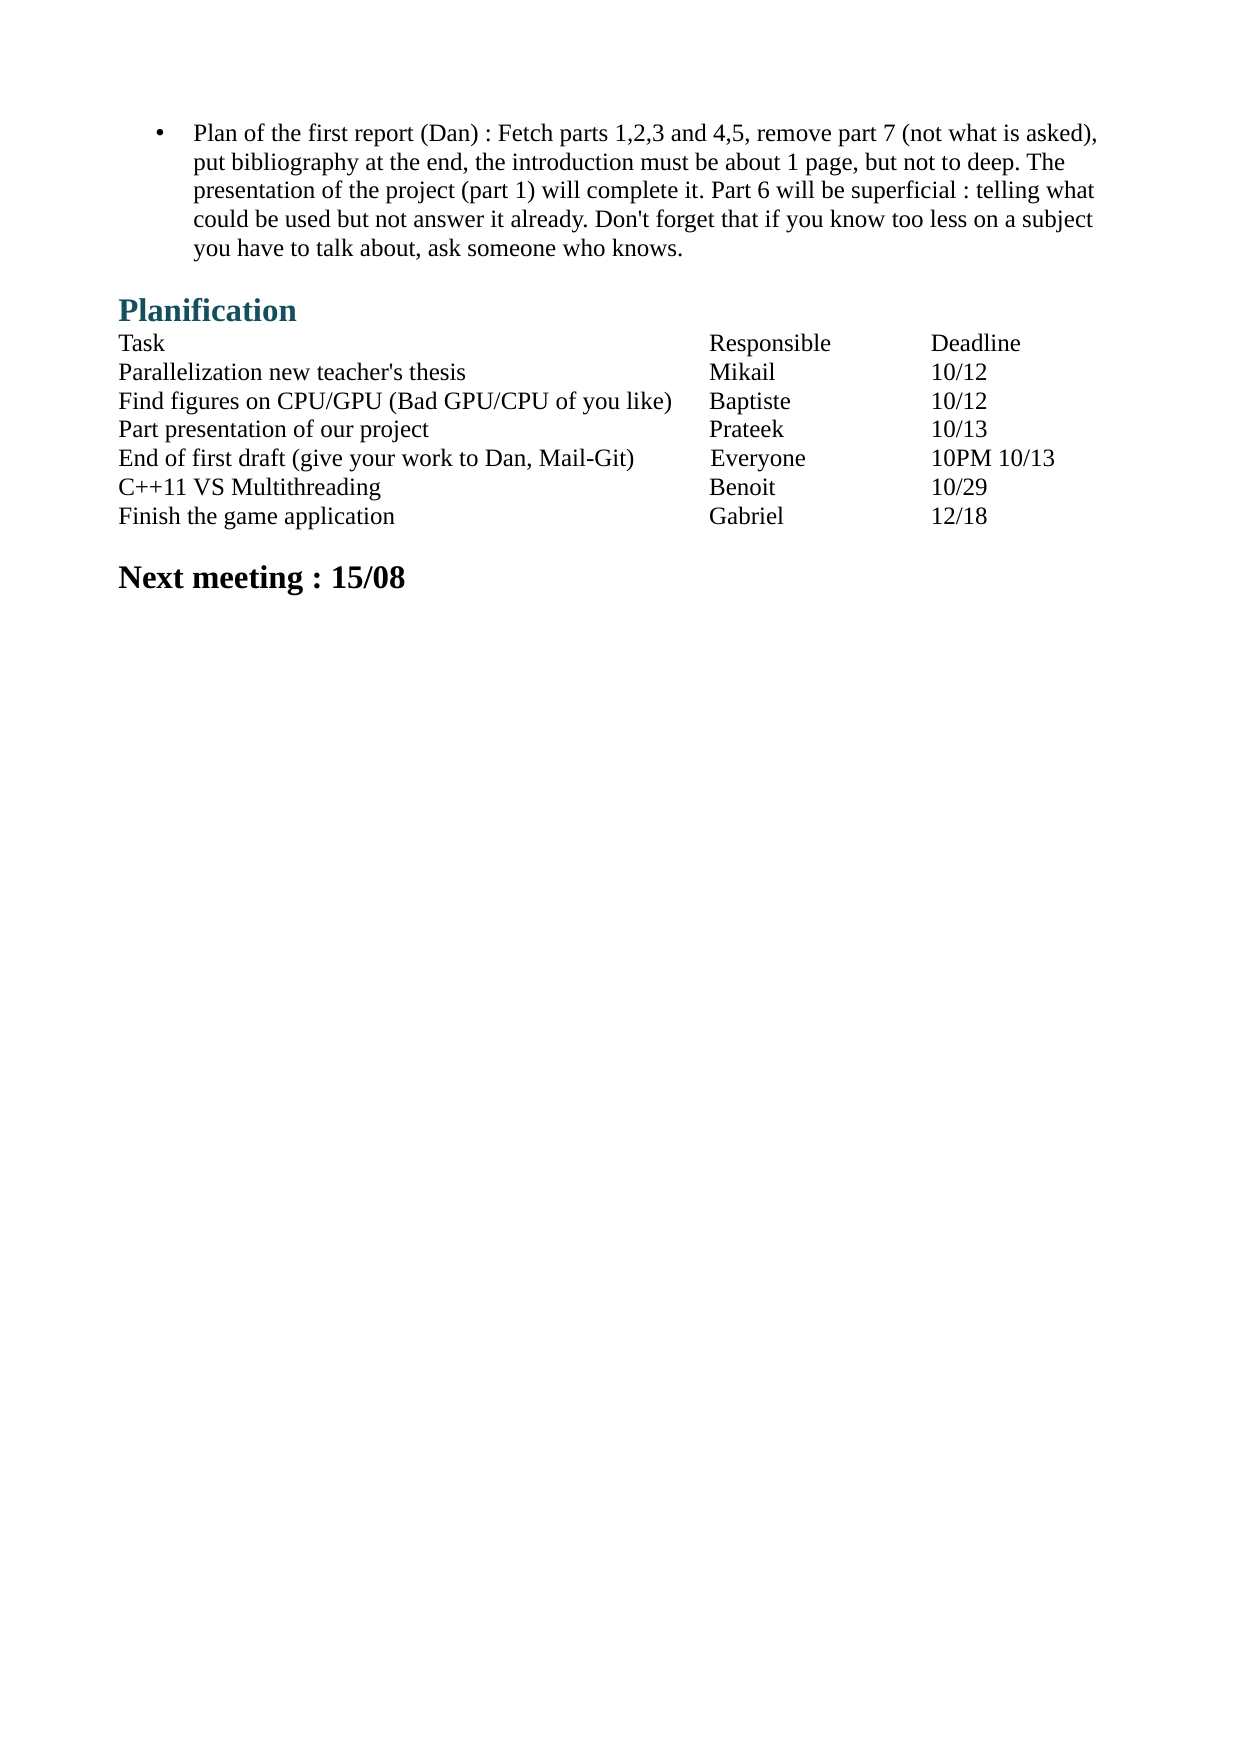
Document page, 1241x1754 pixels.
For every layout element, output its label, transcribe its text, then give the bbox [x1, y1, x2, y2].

subtitle Planification [118, 291, 1122, 328]
subtitle Next meeting : 15/08 [118, 558, 1122, 596]
text Parallelization new teacher's thesis Mikail 10/12 [118, 357, 1122, 386]
text Find figures on CPU/GPU (Bad GPU/CPU of you like) Baptiste 10/12 [118, 386, 1122, 414]
text End of first draft (give your work to Dan, Mail-Git) Everyone 10PM 10/13 [118, 443, 1122, 472]
text Task Responsible Deadline [118, 328, 1122, 357]
text Finish the game application Gabriel 12/18 [118, 501, 1122, 529]
list Plan of the first report (Dan) : Fetch parts 1,2,3 and 4,5, remove part 7 (not what is asked), put bibliography at the end, the introduction must be about 1 page, but not to deep. The presentation of the project (part 1) will complete it. Part 6 will be superficial : telling what could be used but not answer it already. Don't forget that if you know too less on a subject you have to talk about, ask someone who knows. [156, 118, 1122, 262]
text C++11 VS Multithreading Benoit 10/29 [118, 472, 1122, 501]
text Part presentation of our project Prateek 10/13 [118, 414, 1122, 443]
